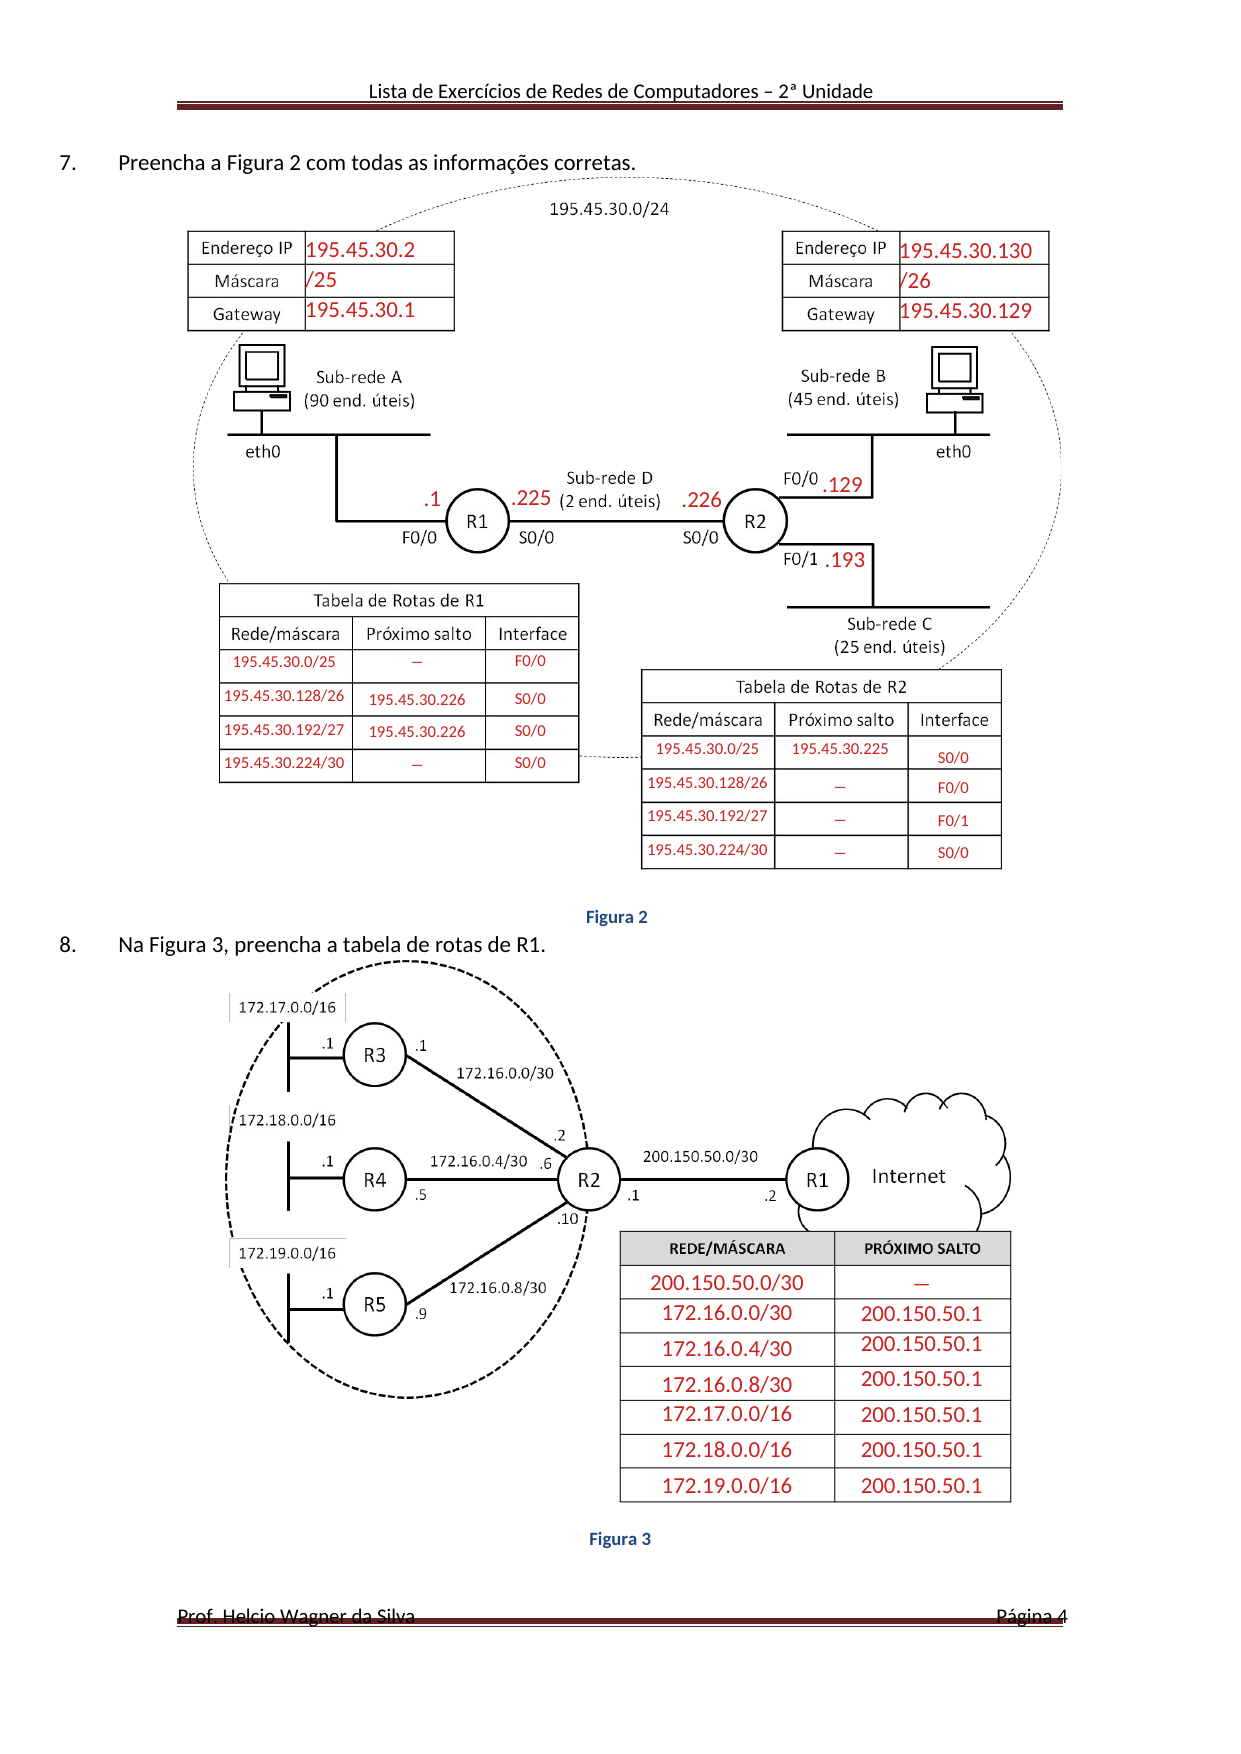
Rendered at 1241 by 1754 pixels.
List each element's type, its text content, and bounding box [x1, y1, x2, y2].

text Figura 2 [586, 906, 1068, 928]
list Na Figura 3, preencha a tabela de rotas de R1. [59, 930, 1068, 958]
list Preencha a Figura 2 com todas as informações corretas. [59, 148, 1068, 176]
subtitle Figura 3 [248, 1527, 993, 1550]
picture [178, 177, 1062, 878]
picture [224, 959, 1019, 1510]
